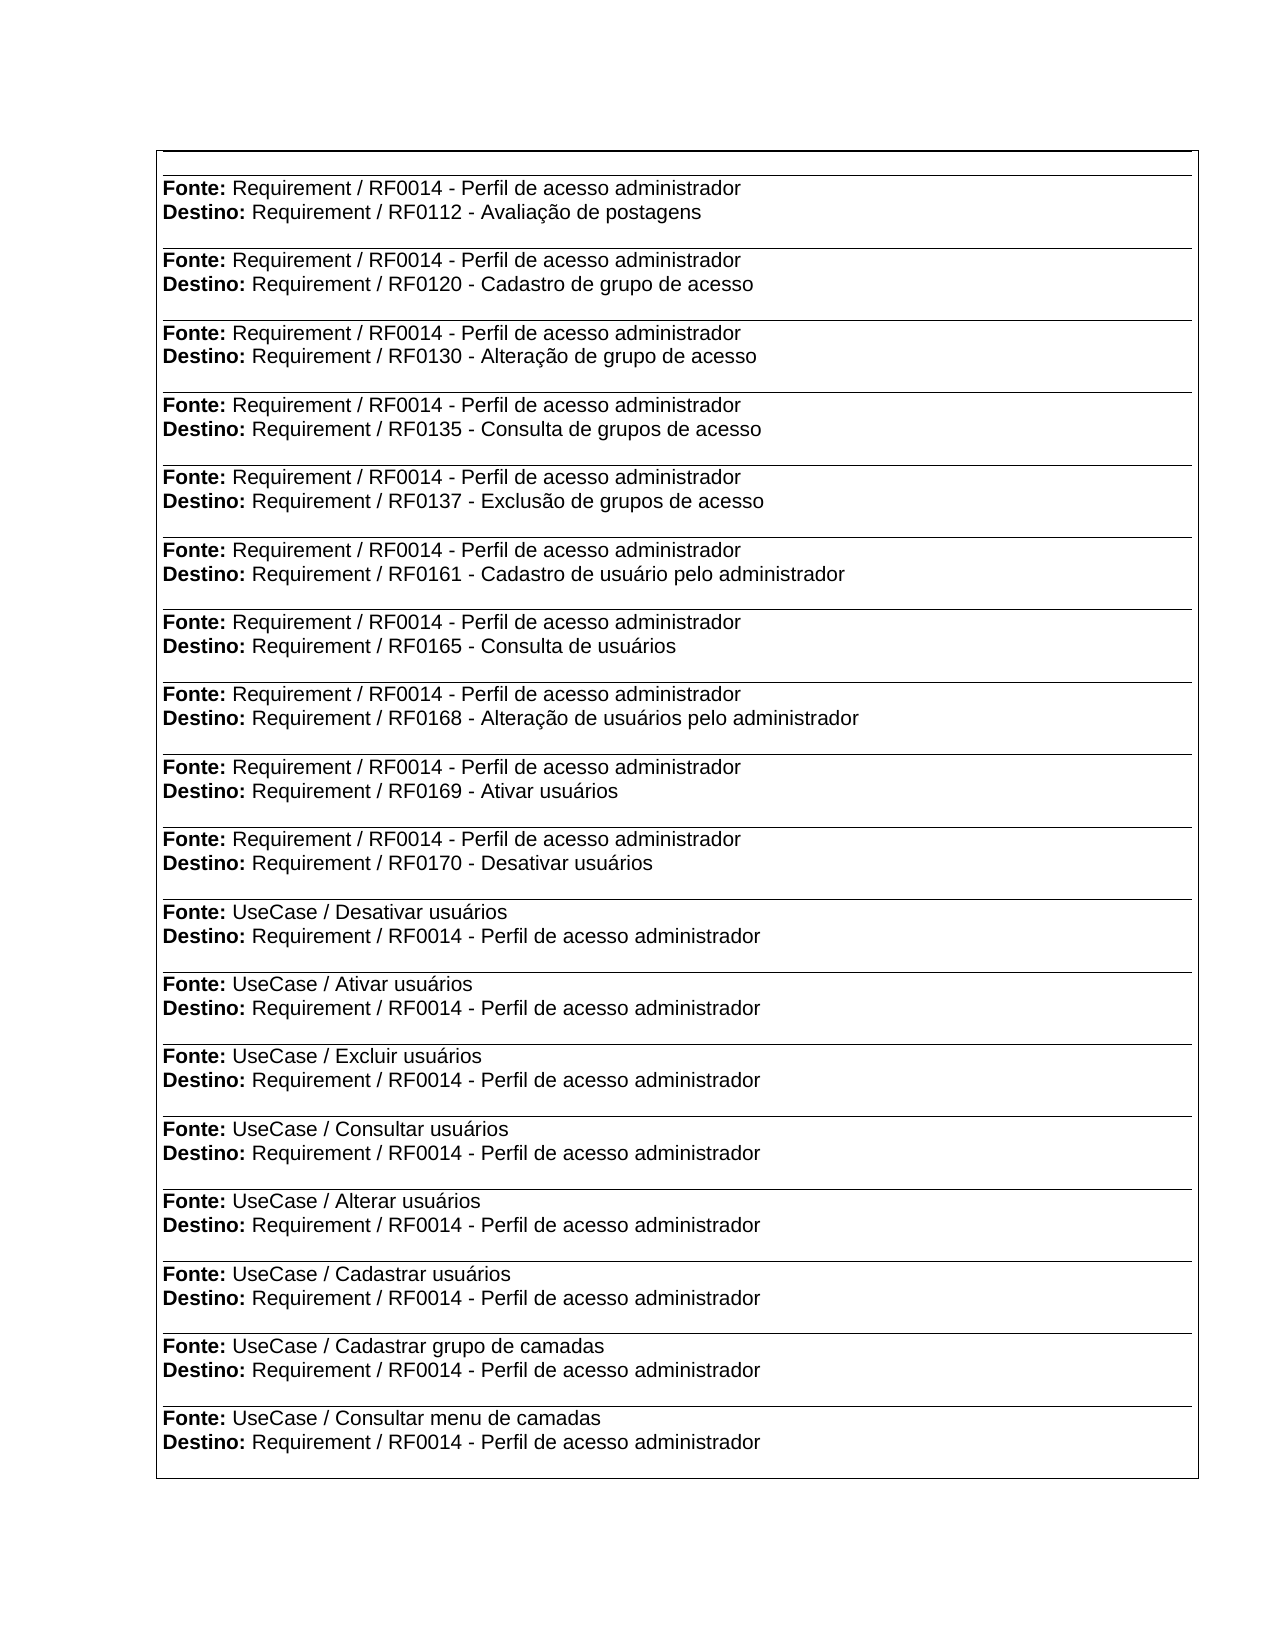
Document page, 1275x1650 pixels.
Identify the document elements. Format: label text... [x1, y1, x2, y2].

table_cell [157, 151, 1198, 1478]
table_cell Fonte: Requirement / RF0014 - Perfil de acesso administrador Destino: Requirement / RF0120 - Cadastro de grupo de acesso [163, 249, 1192, 320]
table_cell Fonte: Requirement / RF0014 - Perfil de acesso administrador Destino: Requirement / RF0165 - Consulta de usuários [163, 610, 1192, 682]
table_cell Fonte: UseCase / Consultar usuários Destino: Requirement / RF0014 - Perfil de acesso administrador [163, 1117, 1192, 1188]
table_cell Fonte: UseCase / Cadastrar usuários Destino: Requirement / RF0014 - Perfil de acesso administrador [163, 1262, 1192, 1333]
table_cell Fonte: UseCase / Alterar usuários Destino: Requirement / RF0014 - Perfil de acesso administrador [163, 1190, 1192, 1261]
table_cell Fonte: Requirement / RF0014 - Perfil de acesso administrador Destino: Requirement / RF0130 - Alteração de grupo de acesso [163, 321, 1192, 392]
table_cell Fonte: Requirement / RF0014 - Perfil de acesso administrador Destino: Requirement / RF0169 - Ativar usuários [163, 755, 1192, 827]
table_cell Fonte: UseCase / Desativar usuários Destino: Requirement / RF0014 - Perfil de acesso administrador [163, 900, 1192, 971]
table_cell Fonte: Requirement / RF0014 - Perfil de acesso administrador Destino: Requirement / RF0170 - Desativar usuários [163, 828, 1192, 899]
table_cell Fonte: UseCase / Cadastrar grupo de camadas Destino: Requirement / RF0014 - Perfil de acesso administrador [163, 1334, 1192, 1406]
table_cell Fonte: Requirement / RF0014 - Perfil de acesso administrador Destino: Requirement / RF0161 - Cadastro de usuário pelo administrador [163, 538, 1192, 609]
table_cell Fonte: Requirement / RF0014 - Perfil de acesso administrador Destino: Requirement / RF0168 - Alteração de usuários pelo administrador [163, 683, 1192, 754]
table_cell Fonte: UseCase / Consultar menu de camadas Destino: Requirement / RF0014 - Perfil de acesso administrador [163, 1407, 1192, 1478]
table_cell Fonte: Requirement / RF0014 - Perfil de acesso administrador Destino: Requirement / RF0135 - Consulta de grupos de acesso [163, 393, 1192, 464]
table_cell [163, 152, 1192, 175]
table_cell Fonte: UseCase / Excluir usuários Destino: Requirement / RF0014 - Perfil de acesso administrador [163, 1045, 1192, 1116]
table_cell Fonte: Requirement / RF0014 - Perfil de acesso administrador Destino: Requirement / RF0112 - Avaliação de postagens [163, 176, 1192, 247]
table_cell Fonte: Requirement / RF0014 - Perfil de acesso administrador Destino: Requirement / RF0137 - Exclusão de grupos de acesso [163, 466, 1192, 537]
table_cell Fonte: UseCase / Ativar usuários Destino: Requirement / RF0014 - Perfil de acesso administrador [163, 973, 1192, 1044]
